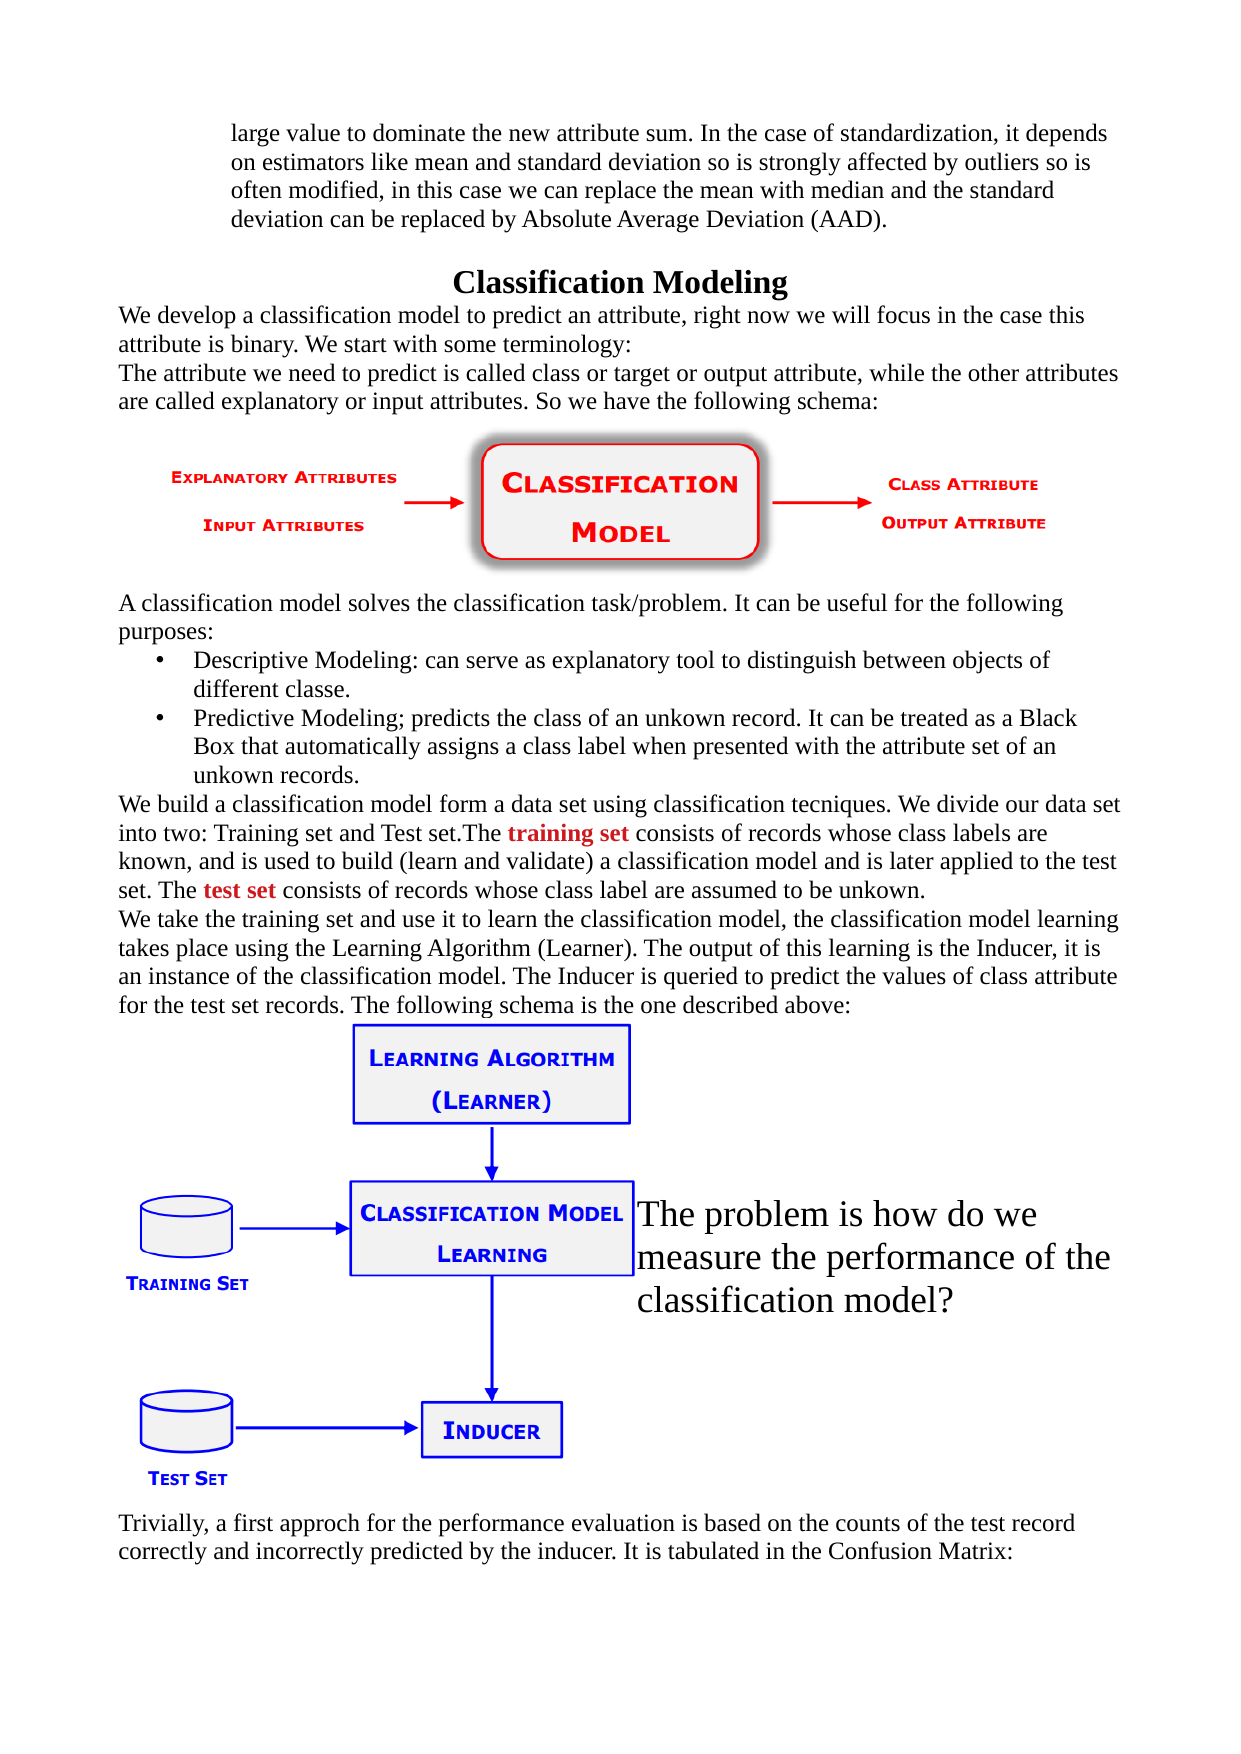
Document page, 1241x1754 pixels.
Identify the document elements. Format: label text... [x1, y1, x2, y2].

list large value to dominate the new attribute sum. In the case of standardization, it depends on estimators like mean and standard deviation so is strongly affected by outliers so is often modified, in this case we can replace the mean with median and the standard deviation can be replaced by Absolute Average Deviation (AAD). [193, 118, 1122, 233]
text We build a classification model form a data set using classification tecniques. We divide our data set into two: Training set and Test set.The training set consists of records whose class labels are known, and is used to build (learn and validate) a classification model and is later applied to the test set. The test set consists of records whose class label are assumed to be unkown. [118, 789, 1122, 904]
text The attribute we need to predict is called class or target or output attribute, while the other attributes are called explanatory or input attributes. So we have the following schema: [118, 358, 1122, 415]
picture [159, 421, 1066, 577]
text We develop a classification model to predict an attribute, right now we will focus in the case this attribute is binary. We start with some terminology: [118, 300, 1122, 358]
list Descriptive Modeling: can serve as explanatory tool to distinguish between objects of different classe. [156, 645, 1122, 703]
text The problem is how do we measure the performance of the classification model? [637, 1191, 1122, 1321]
picture [122, 1018, 637, 1487]
list Predictive Modeling; predicts the class of an unkown record. It can be treated as a Black Box that automatically assigns a class label when presented with the attribute set of an unkown records. [156, 703, 1122, 789]
text We take the training set and use it to learn the classification model, the classification model learning takes place using the Learning Algorithm (Learner). The output of this learning is the Inducer, it is an instance of the classification model. The Inducer is queried to predict the values of class attribute for the test set records. The following schema is the one described above: [118, 904, 1122, 1019]
text Classification Modeling [118, 262, 1122, 300]
text A classification model solves the classification task/problem. It can be useful for the following purposes: [118, 588, 1122, 645]
text Trivially, a first approch for the performance evaluation is based on the counts of the test record correctly and incorrectly predicted by the inducer. It is tabulated in the Confusion Matrix: [118, 1508, 1122, 1565]
